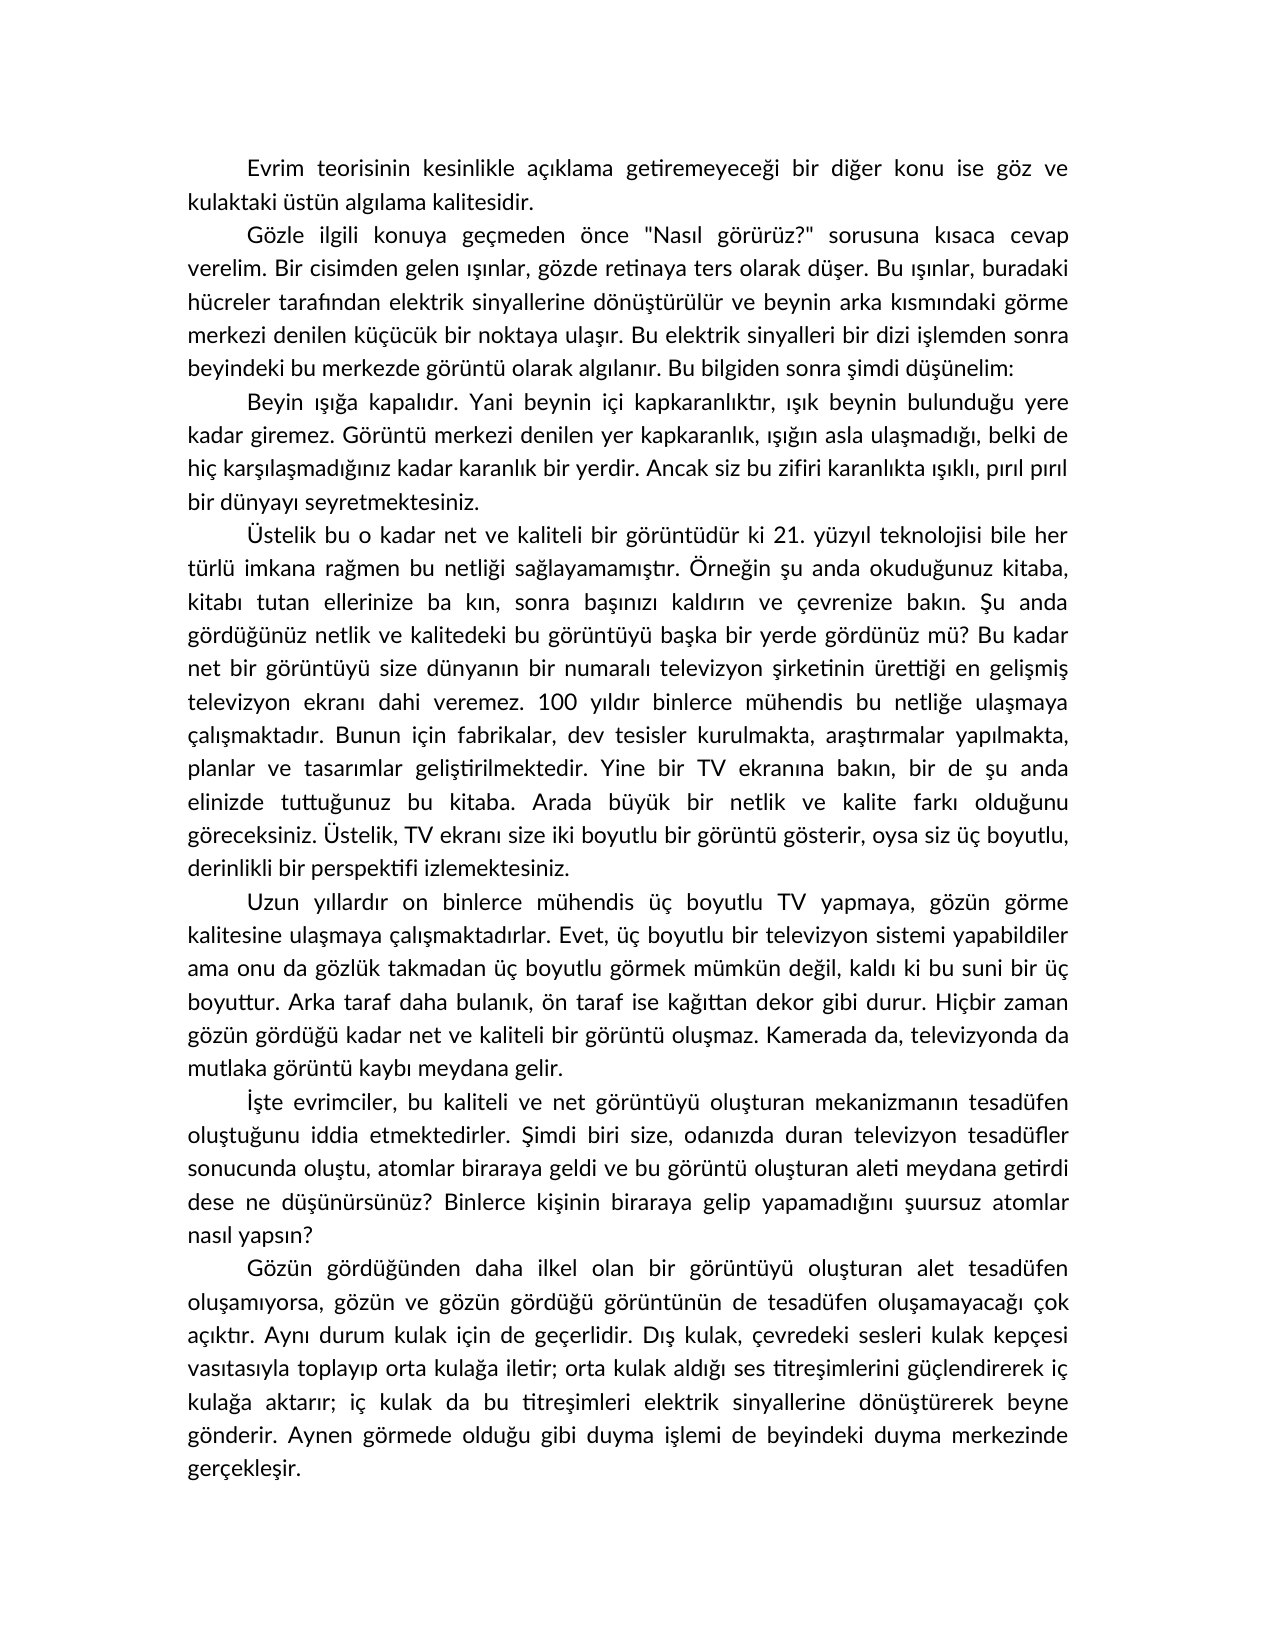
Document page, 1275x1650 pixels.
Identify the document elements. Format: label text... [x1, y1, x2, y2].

text Üstelik bu o kadar net ve kaliteli bir görüntüdür ki 21. yüzyıl teknolojisi bile her türlü imkana rağmen bu netliği sağlayamamıştır. Örneğin şu anda okuduğunuz kitaba, kitabı tutan ellerinize ba kın, sonra başınızı kaldırın ve çevrenize bakın. Şu anda gördüğünüz netlik ve kalitedeki bu görüntüyü başka bir yerde gördünüz mü? Bu kadar net bir görüntüyü size dünyanın bir numaralı televizyon şirketinin ürettiği en gelişmiş televizyon ekranı dahi veremez. 100 yıldır binlerce mühendis bu netliğe ulaşmaya çalışmaktadır. Bunun için fabrikalar, dev tesisler kurulmakta, araştırmalar yapılmakta, planlar ve tasarımlar geliştirilmektedir. Yine bir TV ekranına bakın, bir de şu anda elinizde tuttuğunuz bu kitaba. Arada büyük bir netlik ve kalite farkı olduğunu göreceksiniz. Üstelik, TV ekranı size iki boyutlu bir görüntü gösterir, oysa siz üç boyutlu, derinlikli bir perspektifi izlemektesiniz. [187, 517, 1070, 883]
text Gözün gördüğünden daha ilkel olan bir görüntüyü oluşturan alet tesadüfen oluşamıyorsa, gözün ve gözün gördüğü görüntünün de tesadüfen oluşamayacağı çok açıktır. Aynı durum kulak için de geçerlidir. Dış kulak, çevredeki sesleri kulak kepçesi vasıtasıyla toplayıp orta kulağa iletir; orta kulak aldığı ses titreşimlerini güçlendirerek iç kulağa aktarır; iç kulak da bu titreşimleri elektrik sinyallerine dönüştürerek beyne gönderir. Aynen görmede olduğu gibi duyma işlemi de beyindeki duyma merkezinde gerçekleşir. [187, 1250, 1070, 1483]
text Gözle ilgili konuya geçmeden önce "Nasıl görürüz?" sorusuna kısaca cevap verelim. Bir cisimden gelen ışınlar, gözde retinaya ters olarak düşer. Bu ışınlar, buradaki hücreler tarafından elektrik sinyallerine dönüştürülür ve beynin arka kısmındaki görme merkezi denilen küçücük bir noktaya ulaşır. Bu elektrik sinyalleri bir dizi işlemden sonra beyindeki bu merkezde görüntü olarak algılanır. Bu bilgiden sonra şimdi düşünelim: [187, 217, 1070, 383]
text Beyin ışığa kapalıdır. Yani beynin içi kapkaranlıktır, ışık beynin bulunduğu yere kadar giremez. Görüntü merkezi denilen yer kapkaranlık, ışığın asla ulaşmadığı, belki de hiç karşılaşmadığınız kadar karanlık bir yerdir. Ancak siz bu zifiri karanlıkta ışıklı, pırıl pırıl bir dünyayı seyretmektesiniz. [187, 383, 1070, 517]
text Uzun yıllardır on binlerce mühendis üç boyutlu TV yapmaya, gözün görme kalitesine ulaşmaya çalışmaktadırlar. Evet, üç boyutlu bir televizyon sistemi yapabildiler ama onu da gözlük takmadan üç boyutlu görmek mümkün değil, kaldı ki bu suni bir üç boyuttur. Arka taraf daha bulanık, ön taraf ise kağıttan dekor gibi durur. Hiçbir zaman gözün gördüğü kadar net ve kaliteli bir görüntü oluşmaz. Kamerada da, televizyonda da mutlaka görüntü kaybı meydana gelir. [187, 883, 1070, 1083]
text İşte evrimciler, bu kaliteli ve net görüntüyü oluşturan mekanizmanın tesadüfen oluştuğunu iddia etmektedirler. Şimdi biri size, odanızda duran televizyon tesadüfler sonucunda oluştu, atomlar biraraya geldi ve bu görüntü oluşturan aleti meydana getirdi dese ne düşünürsünüz? Binlerce kişinin biraraya gelip yapamadığını şuursuz atomlar nasıl yapsın? [187, 1083, 1070, 1250]
text Evrim teorisinin kesinlikle açıklama getiremeyeceği bir diğer konu ise göz ve kulaktaki üstün algılama kalitesidir. [187, 150, 1070, 217]
